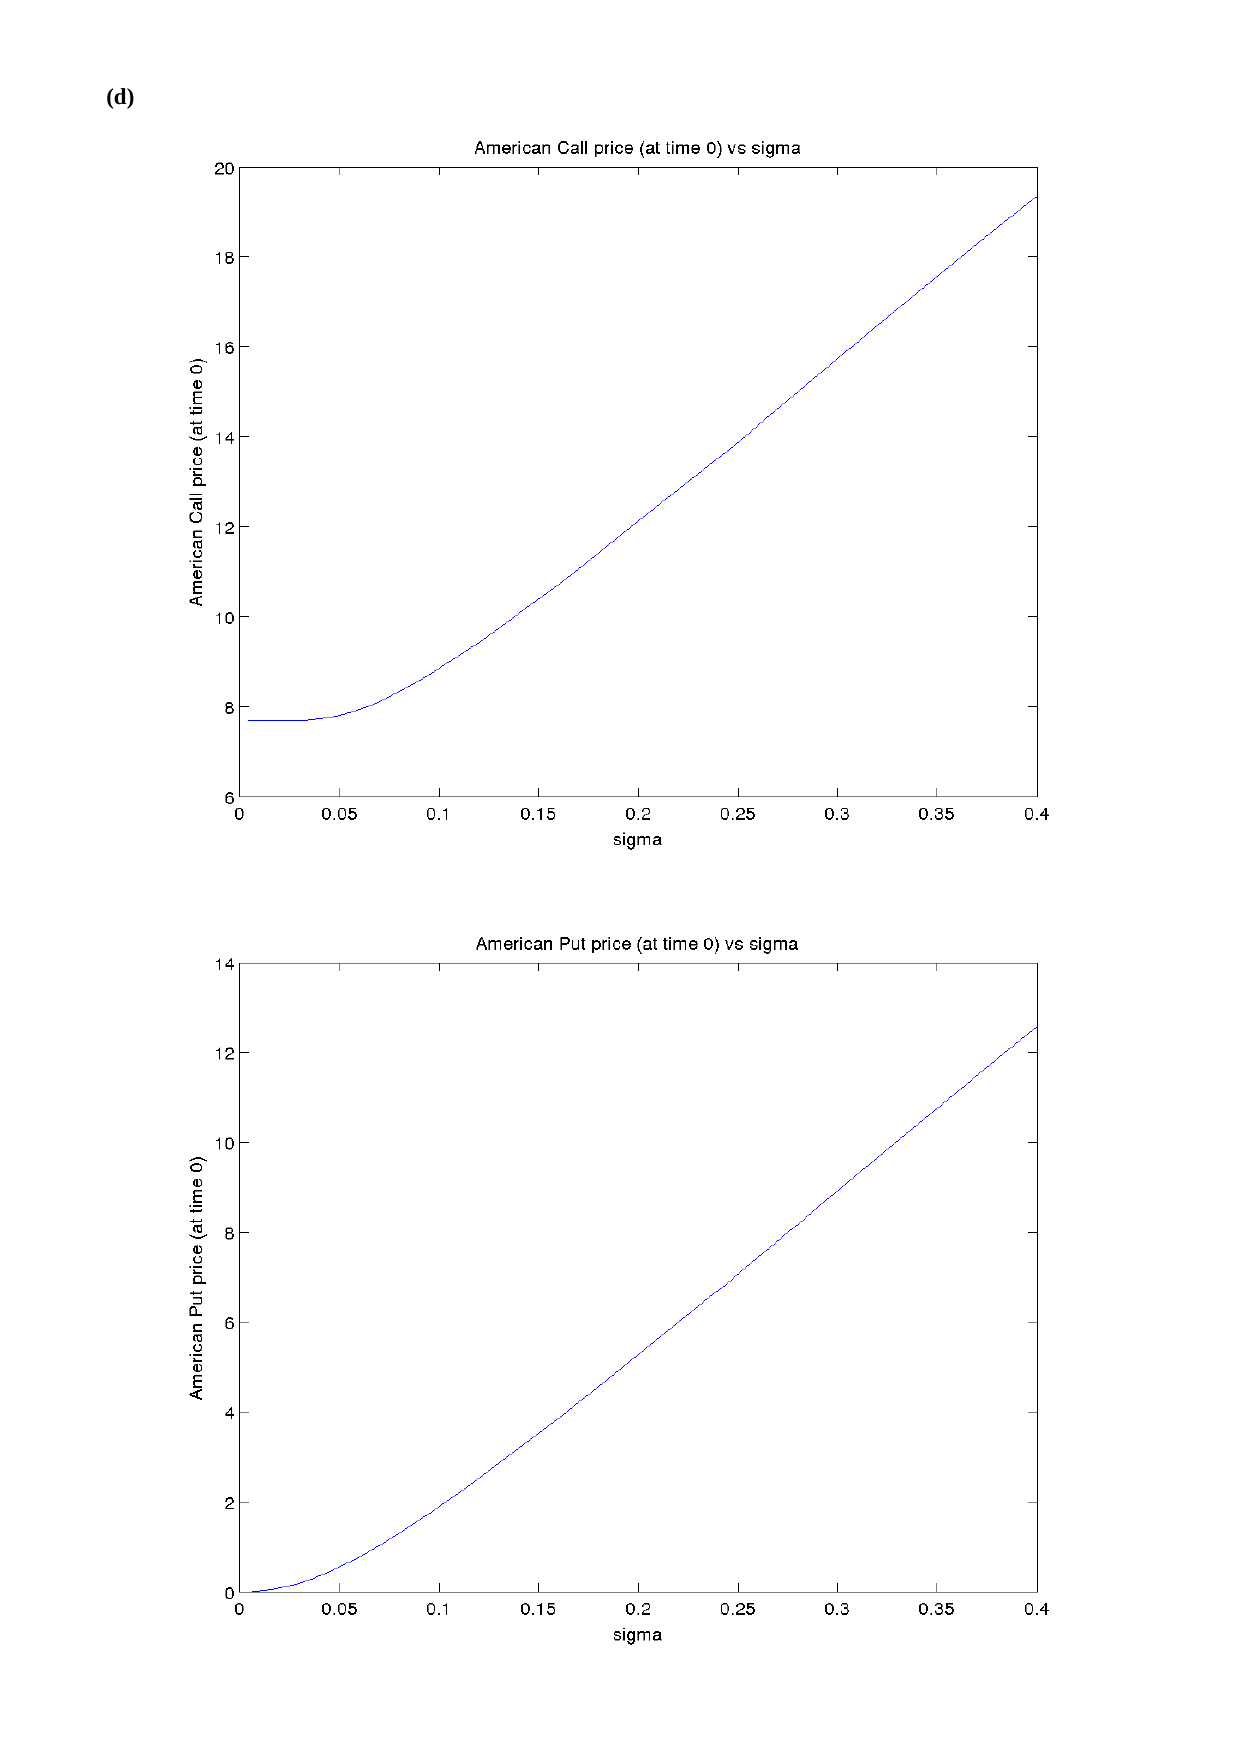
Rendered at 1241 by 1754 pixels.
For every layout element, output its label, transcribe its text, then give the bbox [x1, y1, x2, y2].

text (d) [106, 83, 1134, 109]
picture [106, 109, 1134, 881]
picture [106, 904, 1134, 1676]
